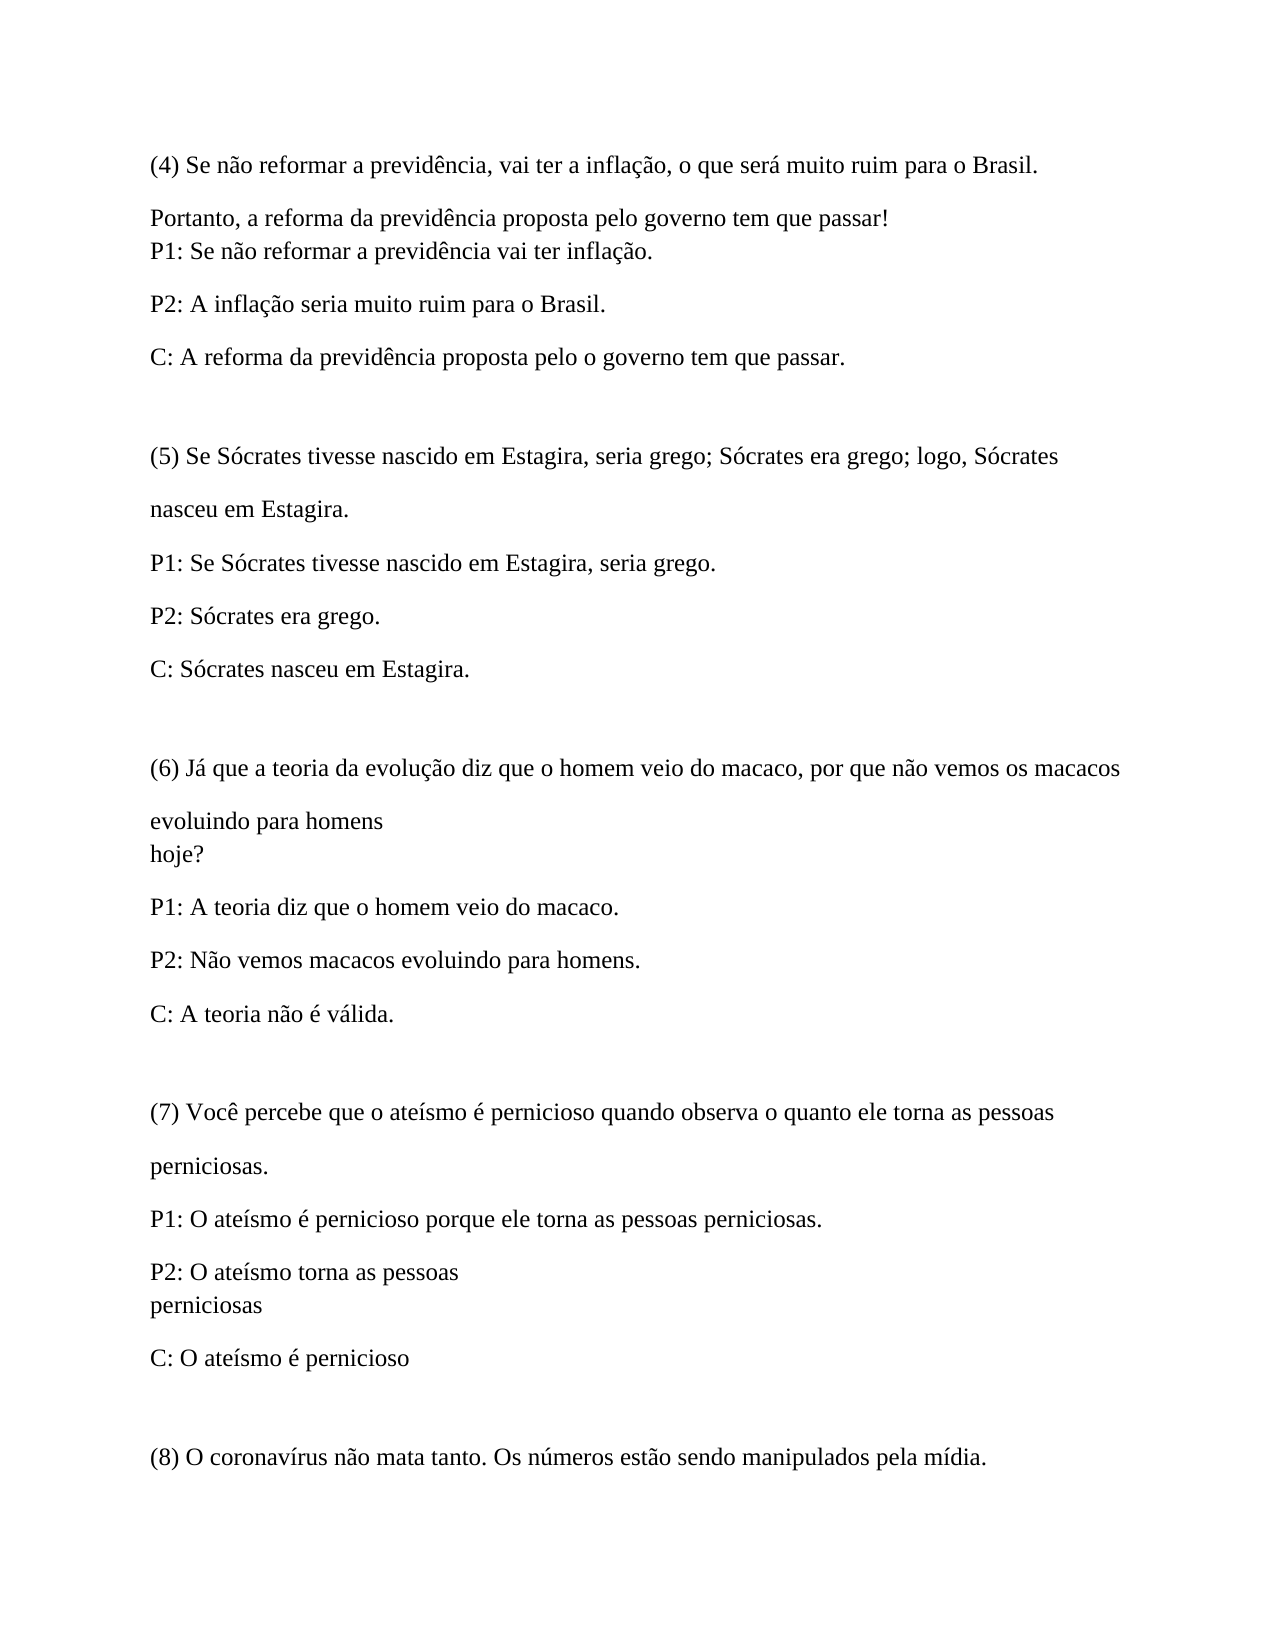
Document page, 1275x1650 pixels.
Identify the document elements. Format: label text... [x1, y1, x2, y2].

text (5) Se Sócrates tivesse nascido em Estagira, seria grego; Sócrates era grego; logo, Sócrates [150, 441, 1124, 470]
text C: Sócrates nasceu em Estagira. [150, 654, 471, 683]
text (8) O coronavírus não mata tanto. Os números estão sendo manipulados pela mídia. [150, 1442, 987, 1471]
text P1: Se não reformar a previdência vai ter inflação. [150, 236, 653, 265]
text P2: O ateísmo torna as pessoas perniciosas [150, 1257, 577, 1319]
text perniciosas. [150, 1151, 269, 1180]
text evoluindo para homens hoje? [150, 806, 443, 868]
text nasceu em Estagira. [150, 494, 349, 523]
text P1: O ateísmo é pernicioso porque ele torna as pessoas perniciosas. [150, 1204, 823, 1233]
text P2: Sócrates era grego. [150, 601, 381, 629]
text P2: Não vemos macacos evoluindo para homens. [150, 946, 641, 974]
text (6) Já que a teoria da evolução diz que o homem veio do macaco, por que não vemos os macacos [150, 753, 1123, 781]
text C: A reforma da previdência proposta pelo o governo tem que passar. [150, 342, 846, 371]
text C: O ateísmo é pernicioso [150, 1343, 416, 1372]
text (7) Você percebe que o ateísmo é pernicioso quando observa o quanto ele torna as pessoas [150, 1097, 1124, 1126]
text P1: Se Sócrates tivesse nascido em Estagira, seria grego. [150, 548, 717, 577]
text P2: A inflação seria muito ruim para o Brasil. [150, 289, 607, 318]
text (4) Se não reformar a previdência, vai ter a inflação, o que será muito ruim para o Brasil. [150, 150, 1124, 179]
text P1: A teoria diz que o homem veio do macaco. [150, 892, 619, 921]
text C: A teoria não é válida. [150, 999, 394, 1028]
text Portanto, a reforma da previdência proposta pelo governo tem que passar! [150, 203, 889, 232]
